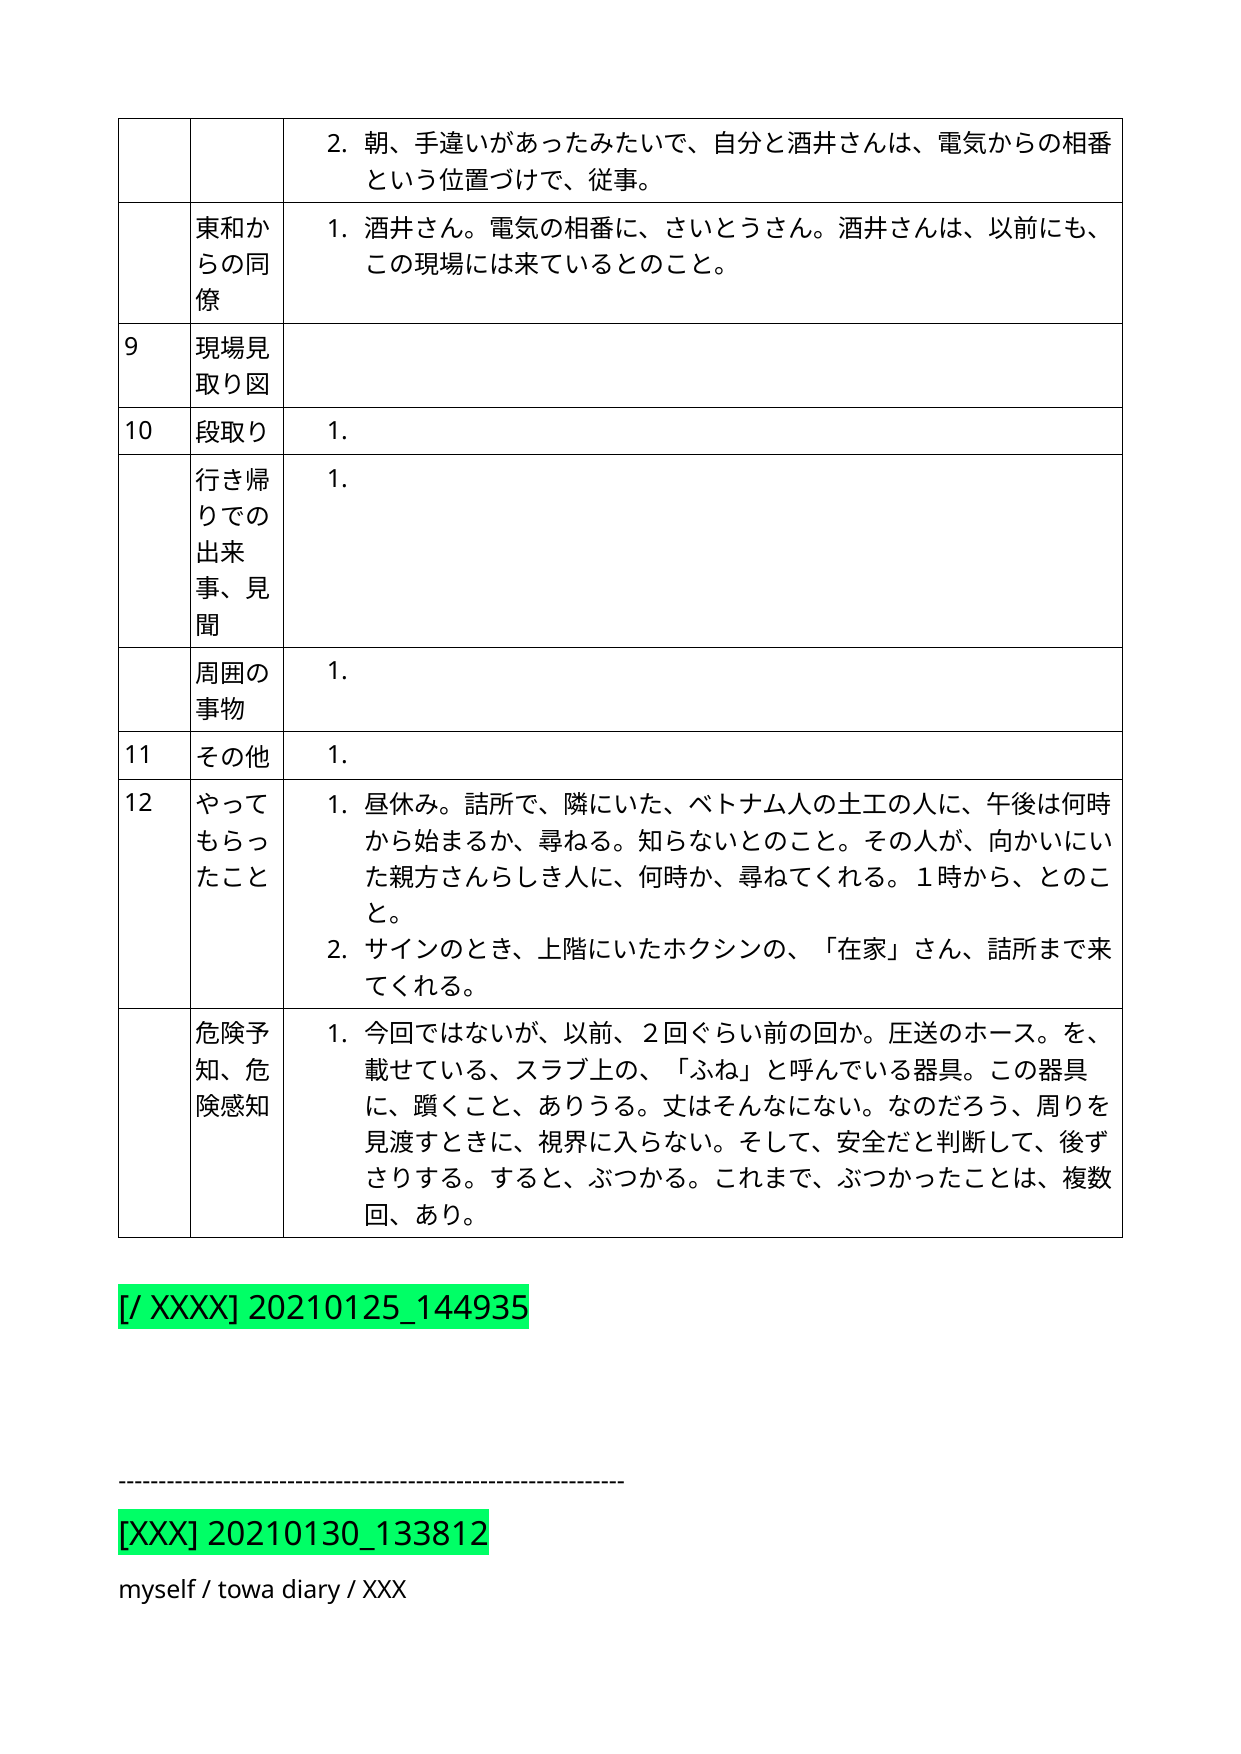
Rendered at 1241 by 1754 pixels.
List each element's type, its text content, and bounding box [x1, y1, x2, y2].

table_cell 12 [119, 780, 190, 1008]
table_cell 段取り [191, 408, 283, 454]
table_cell 10 [119, 408, 190, 454]
table_cell 昼休み。詰所で、隣にいた、ベトナム人の土工の人に、午後は何時から始まるか、尋ねる。知らないとのこと。その人が、向かいにいた親方さんらしき人に、何時か、尋ねてくれる。１時から、とのこと。 サインのとき、上階にいたホクシンの、「在家」さん、詰所まで来てくれる。 [284, 780, 1122, 1008]
table_cell [119, 648, 190, 731]
table_cell 行き帰りでの出来事、見聞 [191, 455, 283, 647]
table_cell [119, 1009, 190, 1237]
table_cell 現場に来ていたホクシンの人。１７３ぐらい。大柄。メガメ、あったか。几帳面そうな表情。 朝、手違いがあったみたいで、自分と酒井さんは、電気からの相番という位置づけで、従事。 [284, 119, 1122, 202]
table_cell [119, 203, 190, 322]
table_cell [284, 648, 1122, 731]
table_cell [284, 455, 1122, 647]
table_cell 危険予知、危険感知 [191, 1009, 283, 1237]
table_cell [119, 119, 190, 202]
table_cell [284, 324, 1122, 407]
text --------------------------------------------------------------- [118, 1462, 1122, 1496]
table_cell [284, 408, 1122, 454]
table_cell 今回ではないが、以前、２回ぐらい前の回か。圧送のホース。を、載せている、スラブ上の、「ふね」と呼んでいる器具。この器具に、躓くこと、ありうる。丈はそんなにない。なのだろう、周りを見渡すときに、視界に入らない。そして、安全だと判断して、後ずさりする。すると、ぶつかる。これまで、ぶつかったことは、複数回、あり。 [284, 1009, 1122, 1237]
table_cell 9 [119, 324, 190, 407]
table_cell 東和からの同僚 [191, 203, 283, 322]
table_cell [284, 732, 1122, 779]
table_cell [191, 119, 283, 202]
table_cell その他 [191, 732, 283, 779]
text [XXX] 20210130_133812 [118, 1509, 1122, 1555]
table_cell 現場見取り図 [191, 324, 283, 407]
table_cell 酒井さん。電気の相番に、さいとうさん。酒井さんは、以前にも、この現場には来ているとのこと。 [284, 203, 1122, 322]
text [/ XXXX] 20210125_144935 [118, 1284, 1122, 1329]
text myself / towa diary / XXX [118, 1572, 1122, 1606]
table_cell やってもらったこと [191, 780, 283, 1008]
table_cell 周囲の事物 [191, 648, 283, 731]
table_cell [119, 455, 190, 647]
table_cell 11 [119, 732, 190, 779]
